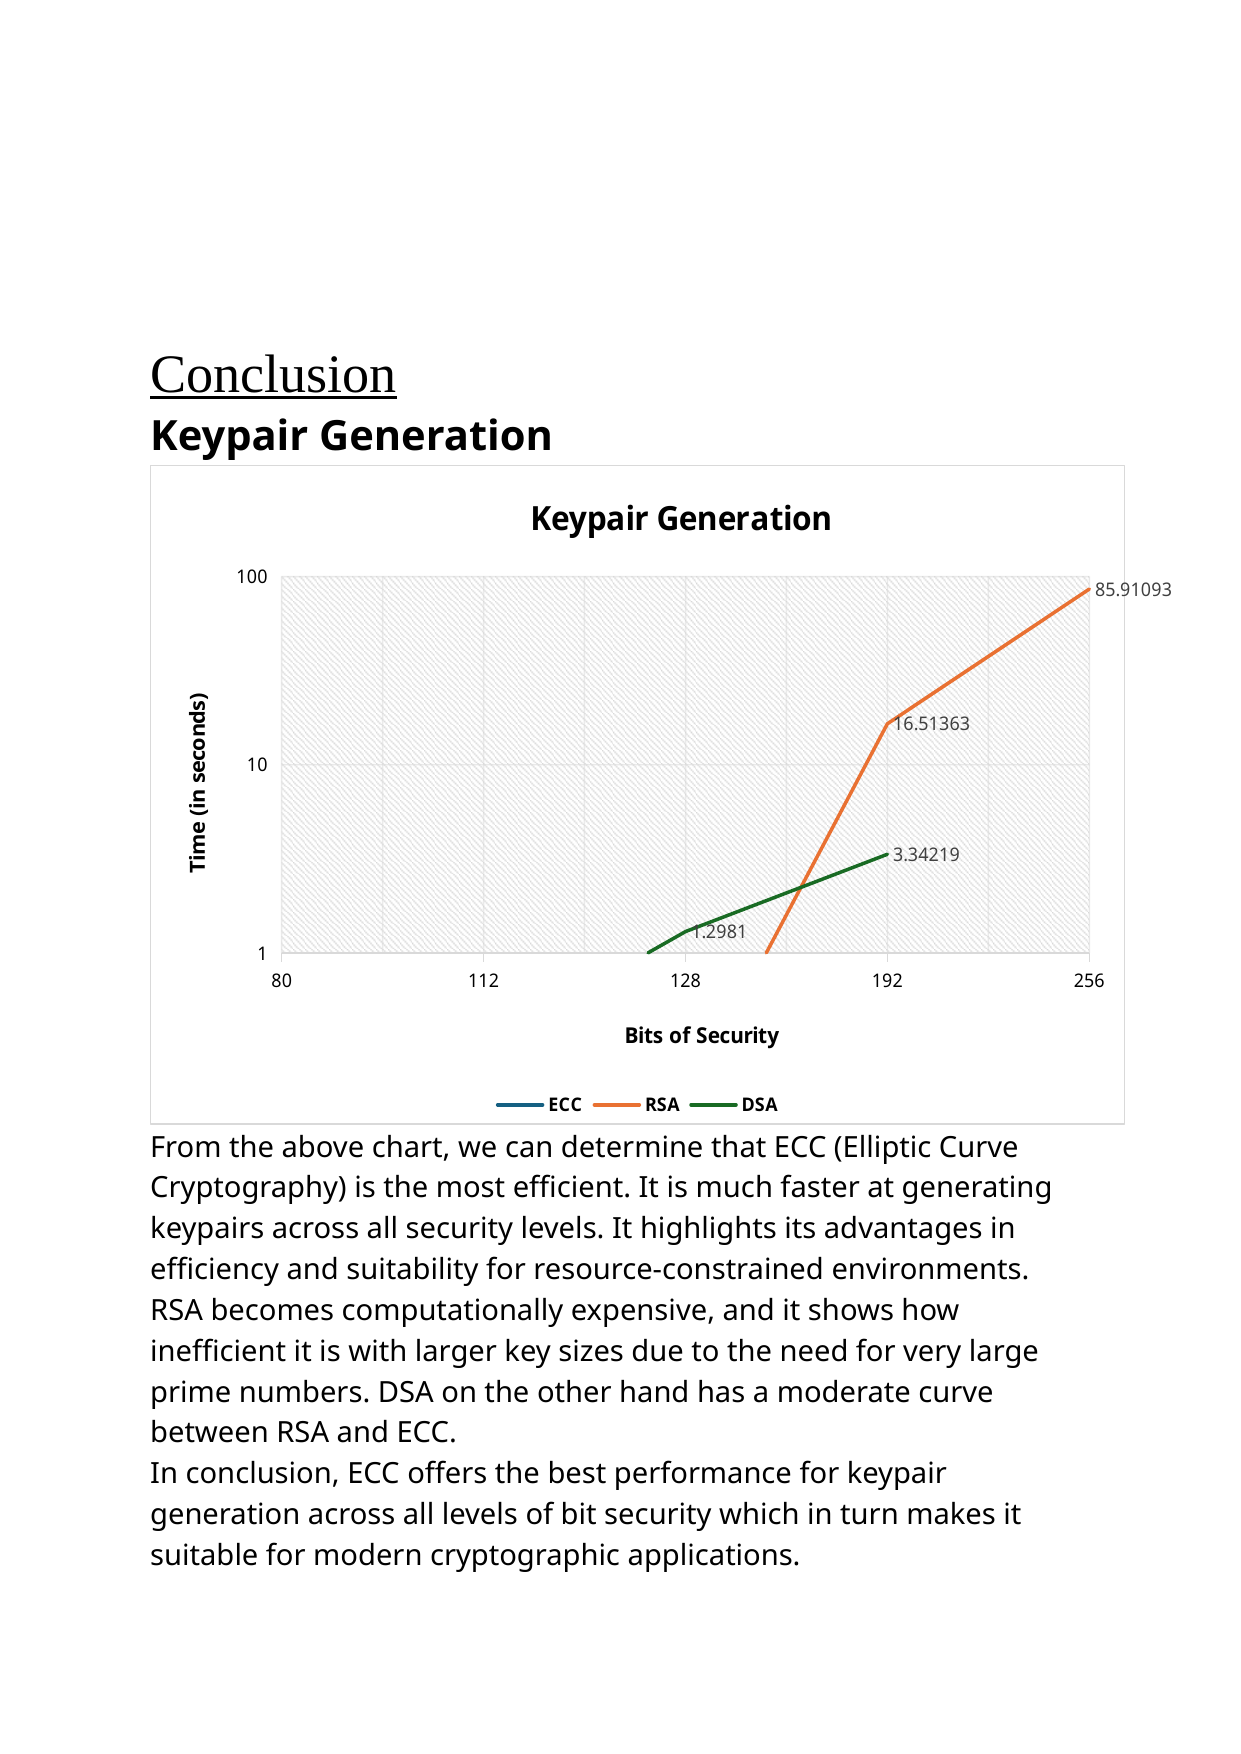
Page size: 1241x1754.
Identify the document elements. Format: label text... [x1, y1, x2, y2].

text In conclusion, ECC offers the best performance for keypair generation across all levels of bit security which in turn makes it suitable for modern cryptographic applications. [150, 1452, 1090, 1574]
text From the above chart, we can determine that ECC (Elliptic Curve Cryptography) is the most efficient. It is much faster at generating keypairs across all security levels. It highlights its advantages in efficiency and suitability for resource-constrained environments. [150, 1126, 1090, 1288]
text Keypair Generation [150, 406, 1090, 463]
text RSA becomes computationally expensive, and it shows how inefficient it is with larger key sizes due to the need for very large prime numbers. DSA on the other hand has a moderate curve between RSA and ECC. [150, 1289, 1090, 1451]
text Conclusion [150, 342, 1090, 404]
